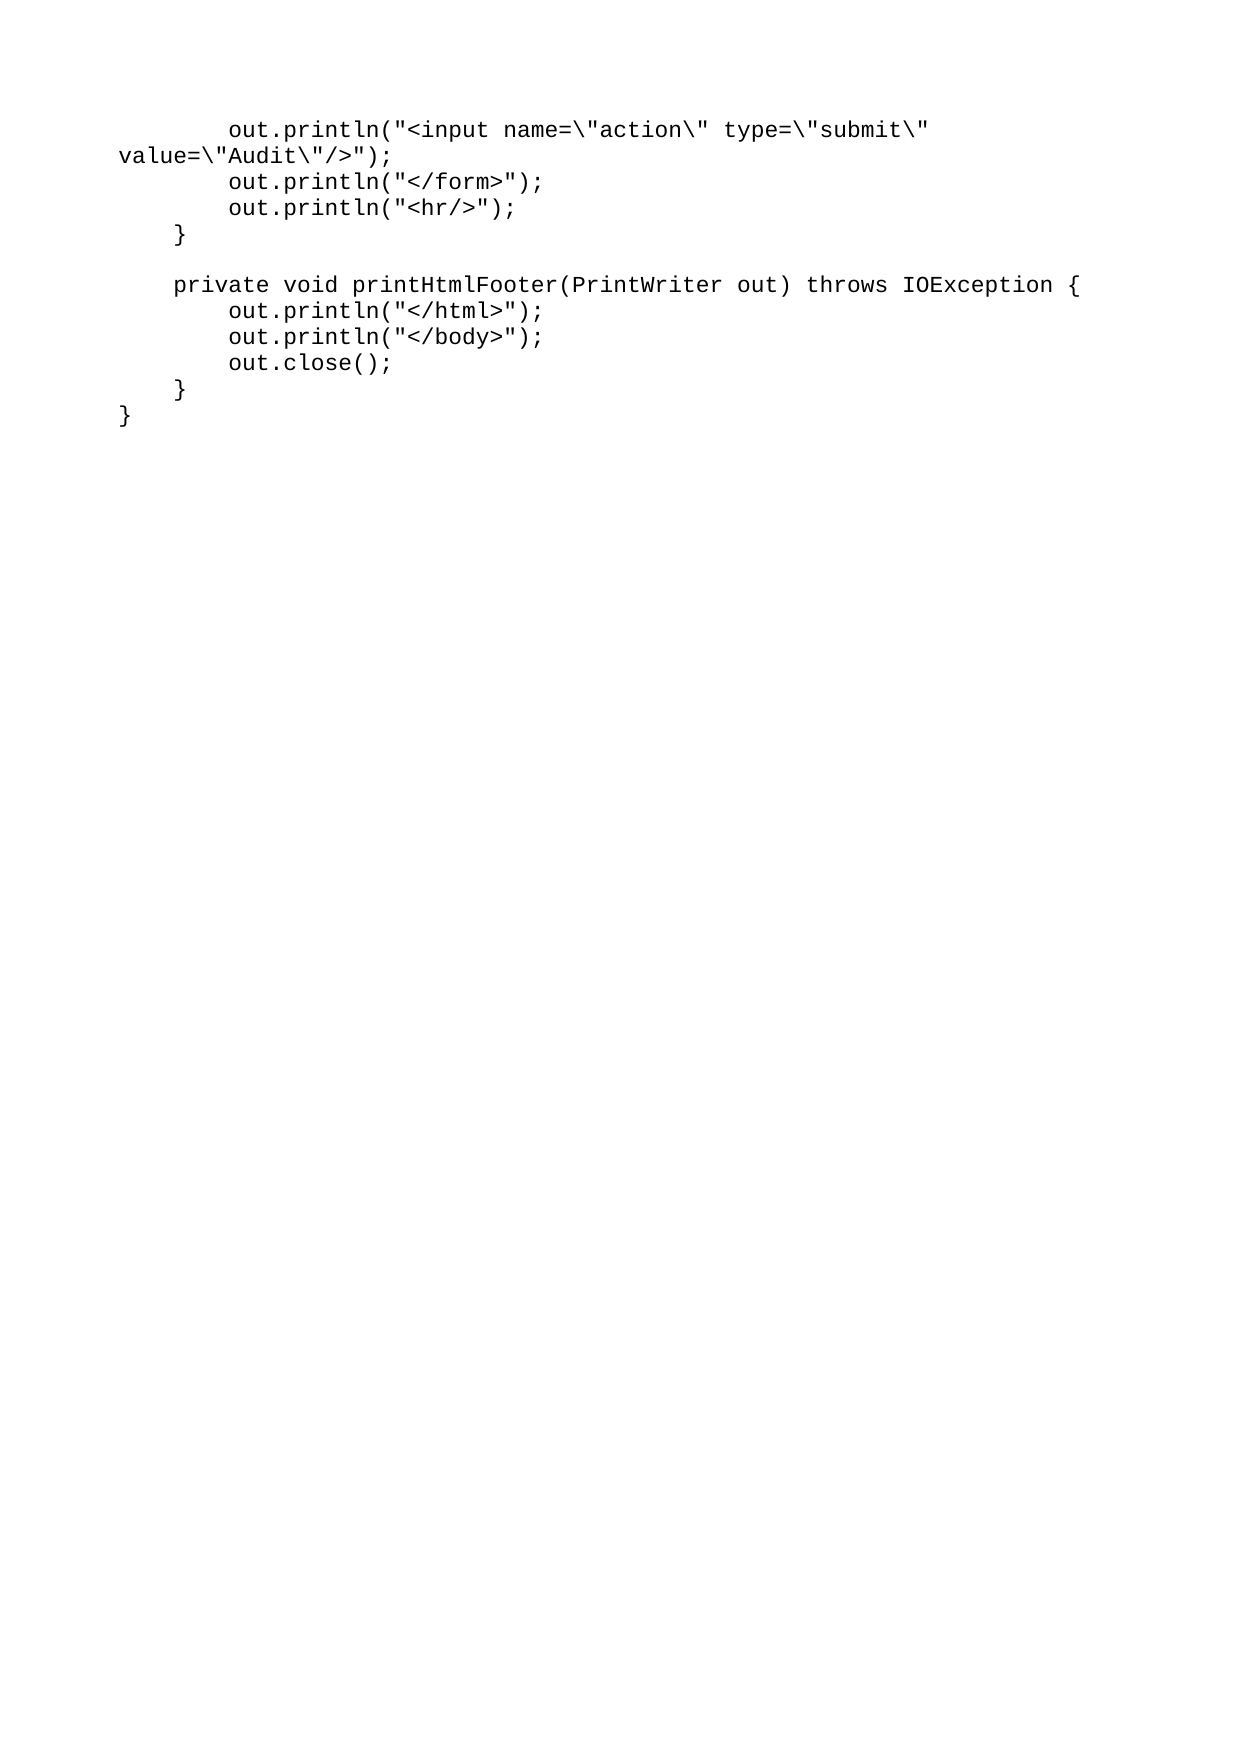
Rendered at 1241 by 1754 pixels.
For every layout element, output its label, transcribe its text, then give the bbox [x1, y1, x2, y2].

text } [118, 403, 1122, 429]
text } [118, 377, 1122, 403]
text out.close(); [118, 352, 1122, 377]
text out.println("</form>"); [118, 170, 1122, 196]
text out.println("<input name=\"action\" type=\"submit\" value=\"Audit\"/>"); [118, 118, 1122, 170]
text out.println("<hr/>"); [118, 196, 1122, 222]
text private void printHtmlFooter(PrintWriter out) throws IOException { [118, 274, 1122, 300]
text out.println("</body>"); [118, 326, 1122, 352]
text out.println("</html>"); [118, 300, 1122, 326]
text } [118, 222, 1122, 248]
